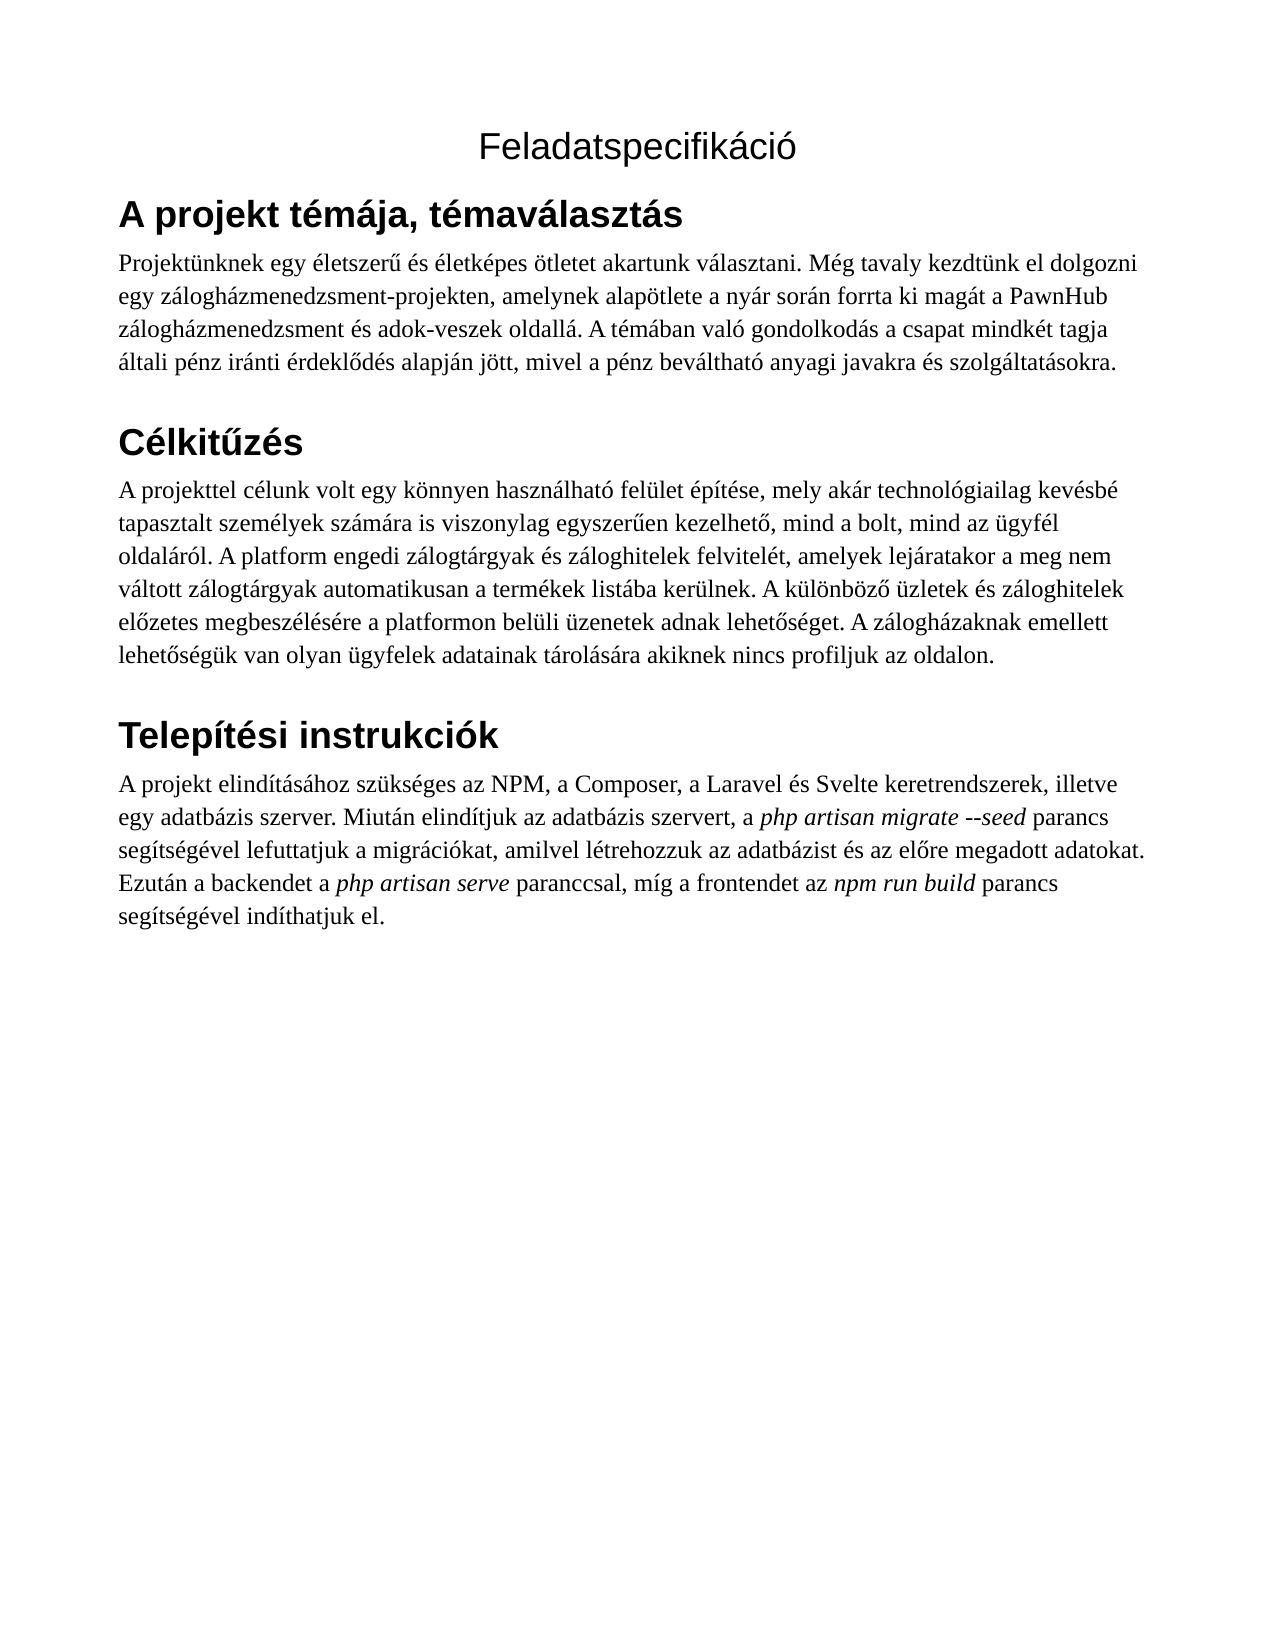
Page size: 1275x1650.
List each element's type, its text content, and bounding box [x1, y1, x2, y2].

subtitle Célkitűzés [118, 420, 1157, 463]
text A projekttel célunk volt egy könnyen használható felület építése, mely akár technológiailag kevésbé tapasztalt személyek számára is viszonylag egyszerűen kezelhető, mind a bolt, mind az ügyfél oldaláról. A platform engedi zálogtárgyak és záloghitelek felvitelét, amelyek lejáratakor a meg nem váltott zálogtárgyak automatikusan a termékek listába kerülnek. A különböző üzletek és záloghitelek előzetes megbeszélésére a platformon belüli üzenetek adnak lehetőséget. A zálogházaknak emellett lehetőségük van olyan ügyfelek adatainak tárolására akiknek nincs profiljuk az oldalon. [118, 475, 1157, 669]
subtitle A projekt témája, témaválasztás [118, 192, 1157, 236]
text Feladatspecifikáció [118, 124, 1157, 167]
text A projekt elindításához szükséges az NPM, a Composer, a Laravel és Svelte keretrendszerek, illetve egy adatbázis szerver. Miután elindítjuk az adatbázis szervert, a php artisan migrate --seed parancs segítségével lefuttatjuk a migrációkat, amilvel létrehozzuk az adatbázist és az előre megadott adatokat. Ezután a backendet a php artisan serve paranccsal, míg a frontendet az npm run build parancs segítségével indíthatjuk el. [118, 769, 1157, 929]
subtitle Telepítési instrukciók [118, 713, 1157, 756]
text Projektünknek egy életszerű és életképes ötletet akartunk választani. Még tavaly kezdtünk el dolgozni egy zálogházmenedzsment-projekten, amelynek alapötlete a nyár során forrta ki magát a PawnHub zálogházmenedzsment és adok-veszek oldallá. A témában való gondolkodás a csapat mindkét tagja általi pénz iránti érdeklődés alapján jött, mivel a pénz beváltható anyagi javakra és szolgáltatásokra. [118, 248, 1157, 376]
